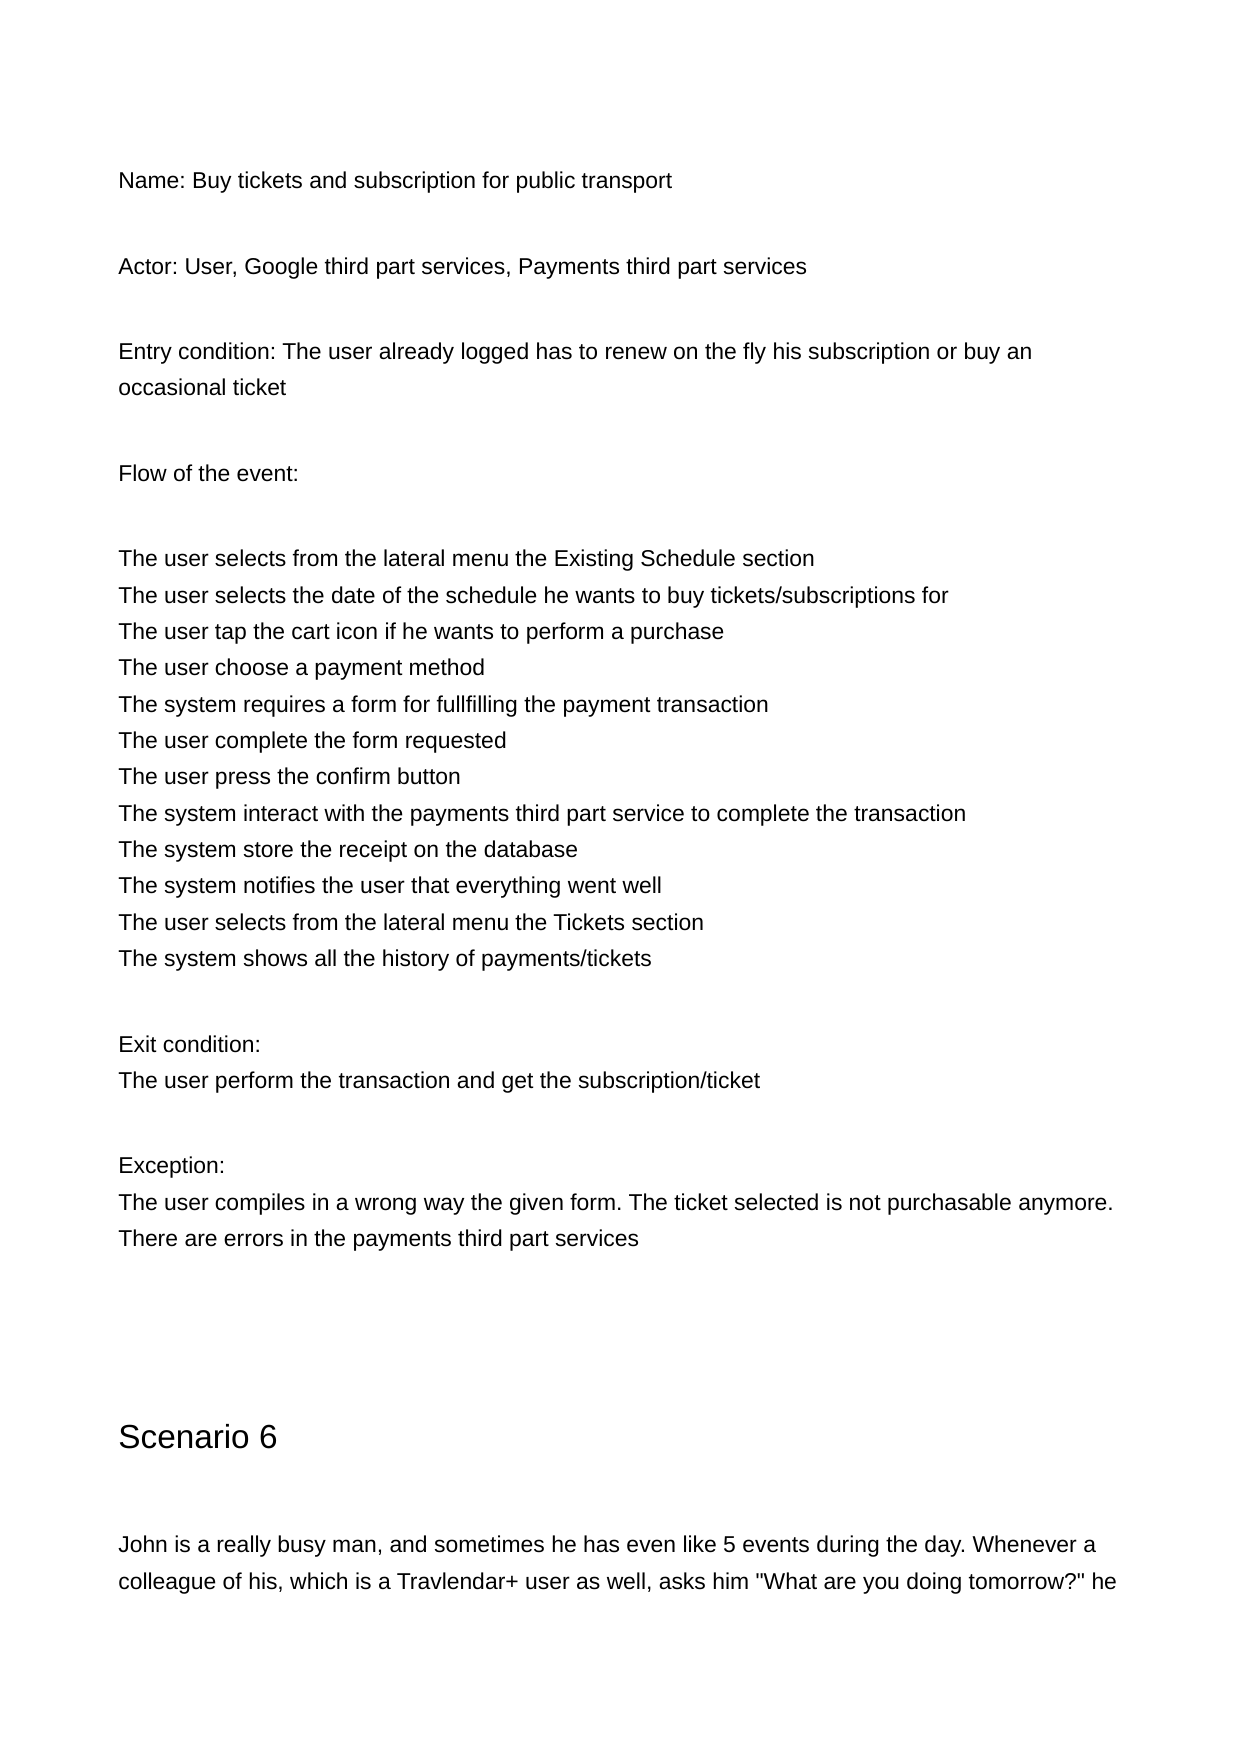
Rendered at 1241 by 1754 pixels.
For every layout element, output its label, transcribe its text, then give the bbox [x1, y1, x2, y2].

text The user selects from the lateral menu the Tickets section [118, 909, 1122, 935]
text The system shows all the history of payments/tickets [118, 945, 1122, 971]
text The system notifies the user that everything went well [118, 872, 1122, 899]
text The user selects from the lateral menu the Existing Schedule section [118, 545, 1122, 572]
text Actor: User, Google third part services, Payments third part services [118, 253, 1122, 279]
text John is a really busy man, and sometimes he has even like 5 events during the day. Whenever a colleague of his, which is a Travlendar+ user as well, asks him "What are you doing tomorrow?" he [118, 1531, 1122, 1594]
text The user selects the date of the schedule he wants to buy tickets/subscriptions for [118, 582, 1122, 608]
text Exception: [118, 1152, 1122, 1179]
text Exit condition: [118, 1031, 1122, 1057]
text The user choose a payment method [118, 654, 1122, 681]
text The user compiles in a wrong way the given form. The ticket selected is not purchasable anymore. There are errors in the payments third part services [118, 1189, 1122, 1251]
text The user complete the form requested [118, 727, 1122, 753]
text Entry condition: The user already logged has to renew on the fly his subscription or buy an occasional ticket [118, 338, 1122, 401]
text The system interact with the payments third part service to complete the transaction [118, 800, 1122, 826]
text The system requires a form for fullfilling the payment transaction [118, 691, 1122, 717]
text The user perform the transaction and get the subscription/ticket [118, 1067, 1122, 1093]
text The system store the receipt on the database [118, 836, 1122, 862]
text The user press the confirm button [118, 763, 1122, 790]
subtitle Scenario 6 [118, 1417, 1122, 1455]
text Name: Buy tickets and subscription for public transport [118, 167, 1122, 193]
text Flow of the event: [118, 460, 1122, 486]
text The user tap the cart icon if he wants to perform a purchase [118, 618, 1122, 644]
